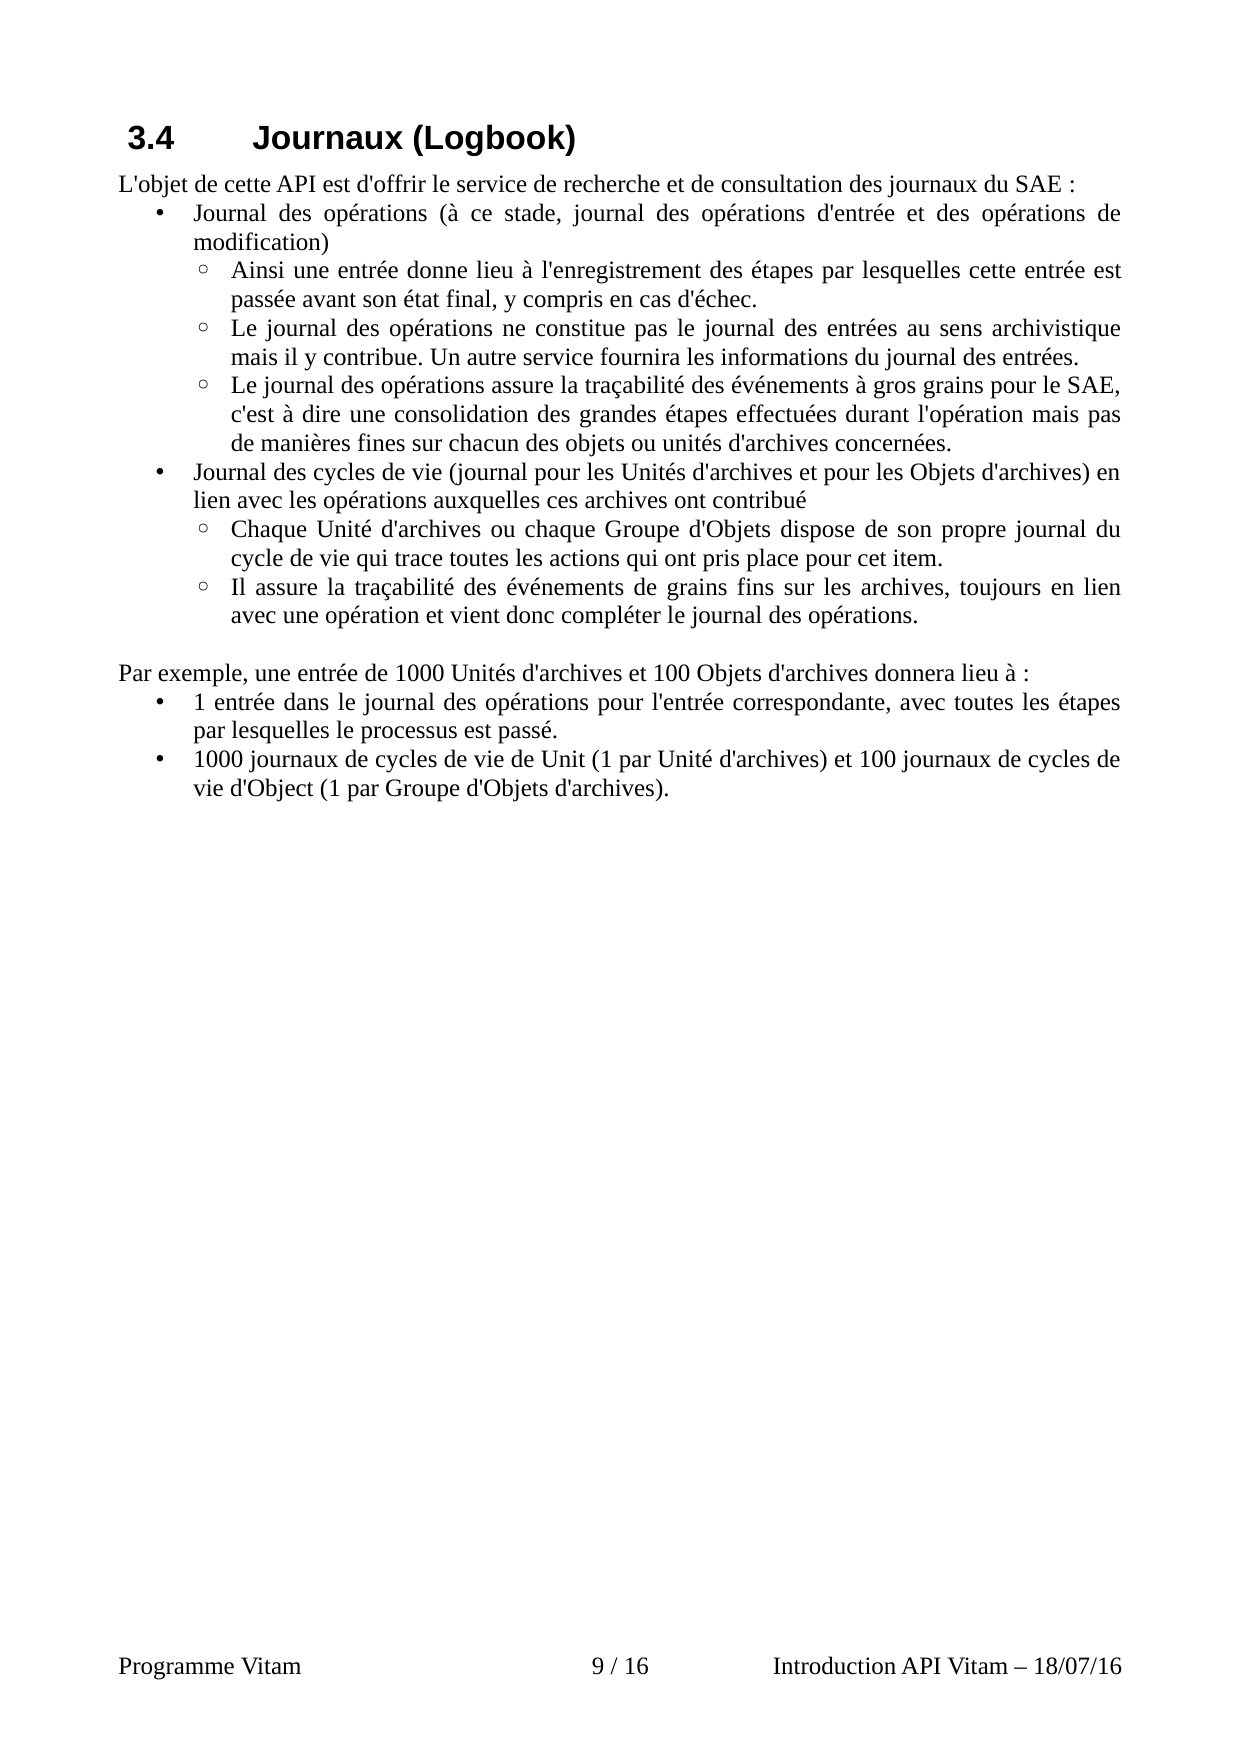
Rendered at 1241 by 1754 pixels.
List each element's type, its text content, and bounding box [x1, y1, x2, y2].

text Par exemple, une entrée de 1000 Unités d'archives et 100 Objets d'archives donnera lieu à : [118, 658, 1122, 687]
list Chaque Unité d'archives ou chaque Groupe d'Objets dispose de son propre journal du cycle de vie qui trace toutes les actions qui ont pris place pour cet item. [193, 514, 1122, 572]
list Le journal des opérations ne constitue pas le journal des entrées au sens archivistique mais il y contribue. Un autre service fournira les informations du journal des entrées. [193, 313, 1122, 371]
subtitle Journaux (Logbook) [118, 118, 1122, 157]
list Journal des cycles de vie (journal pour les Unités d'archives et pour les Objets d'archives) en lien avec les opérations auxquelles ces archives ont contribué [156, 457, 1122, 514]
list 1000 journaux de cycles de vie de Unit (1 par Unité d'archives) et 100 journaux de cycles de vie d'Object (1 par Groupe d'Objets d'archives). [156, 744, 1122, 802]
text L'objet de cette API est d'offrir le service de recherche et de consultation des journaux du SAE : [118, 169, 1122, 198]
list Journal des opérations (à ce stade, journal des opérations d'entrée et des opérations de modification) [156, 198, 1122, 256]
list 1 entrée dans le journal des opérations pour l'entrée correspondante, avec toutes les étapes par lesquelles le processus est passé. [156, 687, 1122, 744]
list Il assure la traçabilité des événements de grains fins sur les archives, toujours en lien avec une opération et vient donc compléter le journal des opérations. [193, 572, 1122, 629]
list Ainsi une entrée donne lieu à l'enregistrement des étapes par lesquelles cette entrée est passée avant son état final, y compris en cas d'échec. [193, 256, 1122, 313]
list Le journal des opérations assure la traçabilité des événements à gros grains pour le SAE, c'est à dire une consolidation des grandes étapes effectuées durant l'opération mais pas de manières fines sur chacun des objets ou unités d'archives concernées. [193, 371, 1122, 457]
